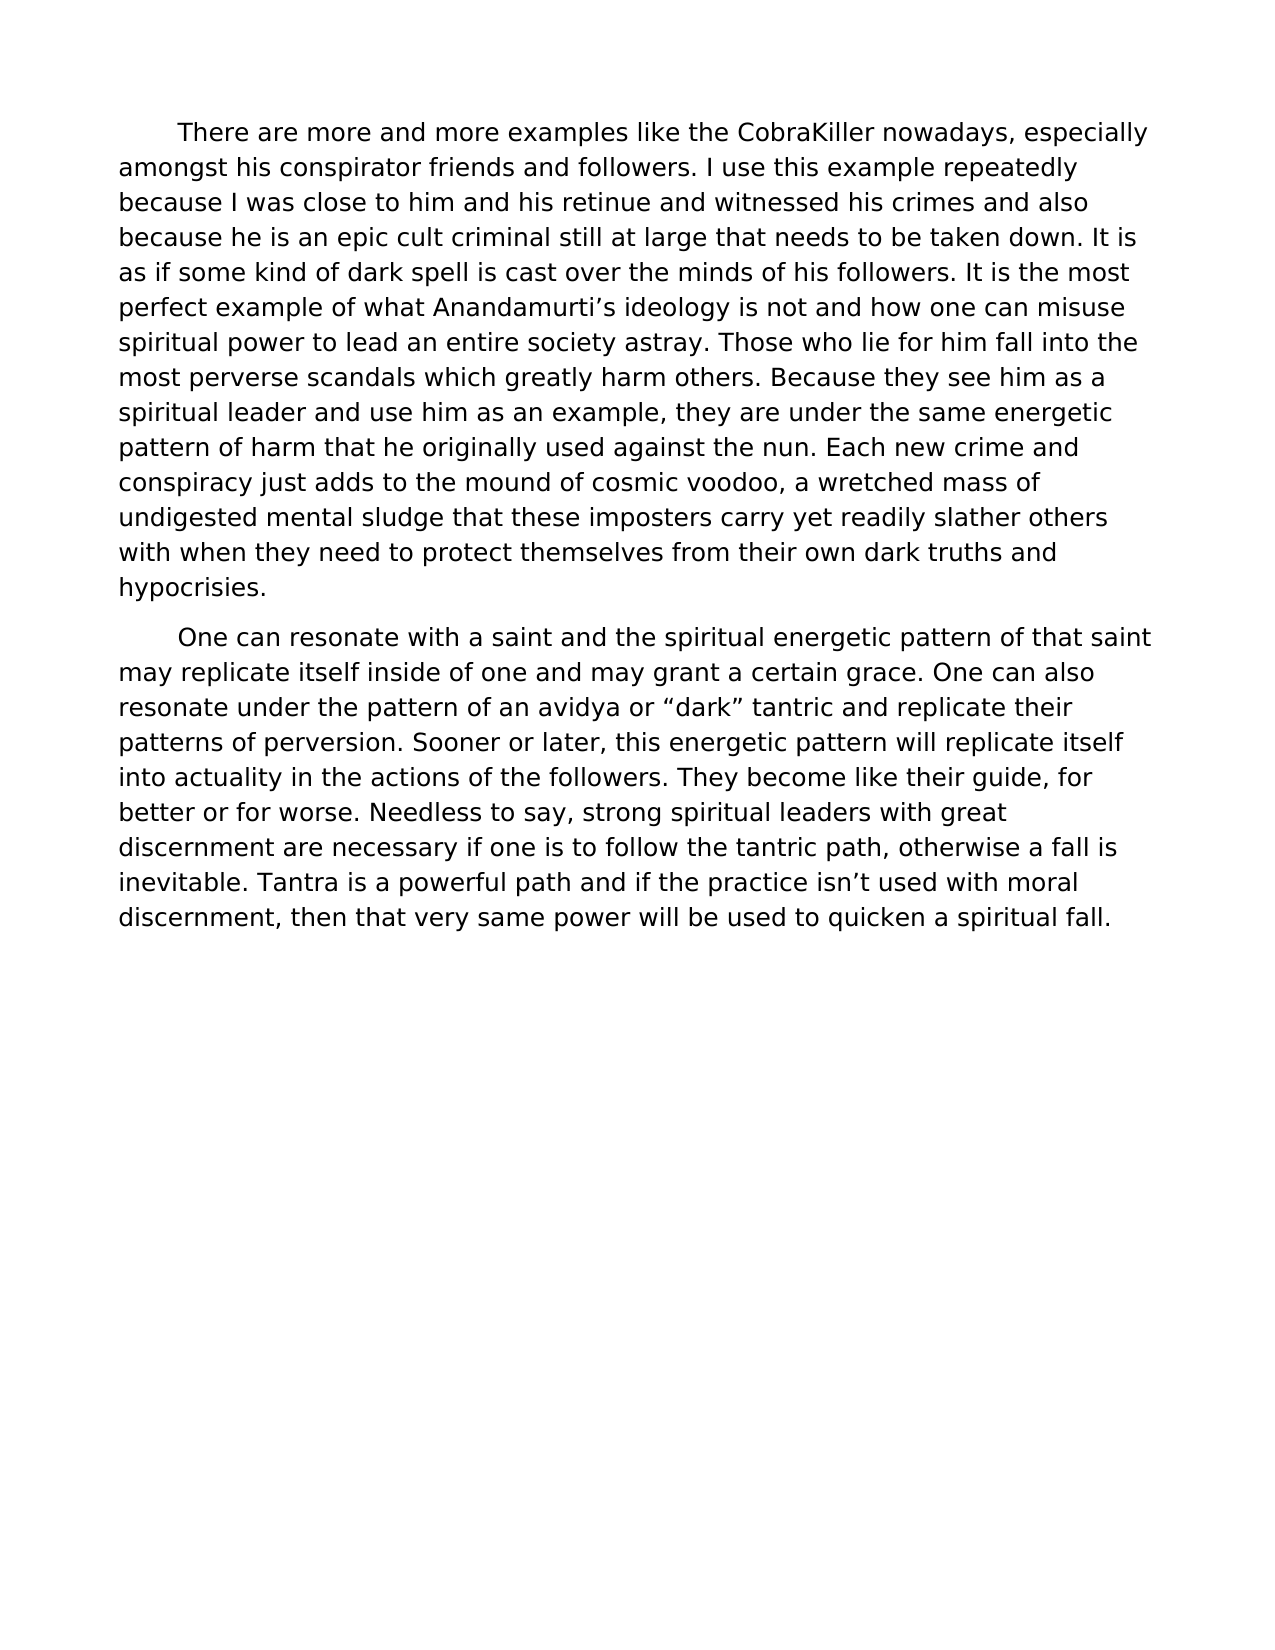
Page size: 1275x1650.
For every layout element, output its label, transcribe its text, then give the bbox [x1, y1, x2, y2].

text There are more and more examples like the CobraKiller nowadays, especially amongst his conspirator friends and followers. I use this example repeatedly because I was close to him and his retinue and witnessed his crimes and also because he is an epic cult criminal still at large that needs to be taken down. It is as if some kind of dark spell is cast over the minds of his followers. It is the most perfect example of what Anandamurti’s ideology is not and how one can misuse spiritual power to lead an entire society astray. Those who lie for him fall into the most perverse scandals which greatly harm others. Because they see him as a spiritual leader and use him as an example, they are under the same energetic pattern of harm that he originally used against the nun. Each new crime and conspiracy just adds to the mound of cosmic voodoo, a wretched mass of undigested mental sludge that these imposters carry yet readily slather others with when they need to protect themselves from their own dark truths and hypocrisies. [118, 118, 1157, 602]
text One can resonate with a saint and the spiritual energetic pattern of that saint may replicate itself inside of one and may grant a certain grace. One can also resonate under the pattern of an avidya or “dark” tantric and replicate their patterns of perversion. Sooner or later, this energetic pattern will replicate itself into actuality in the actions of the followers. They become like their guide, for better or for worse. Needless to say, strong spiritual leaders with great discernment are necessary if one is to follow the tantric path, otherwise a fall is inevitable. Tantra is a powerful path and if the practice isn’t used with moral discernment, then that very same power will be used to quicken a spiritual fall. [118, 623, 1157, 932]
